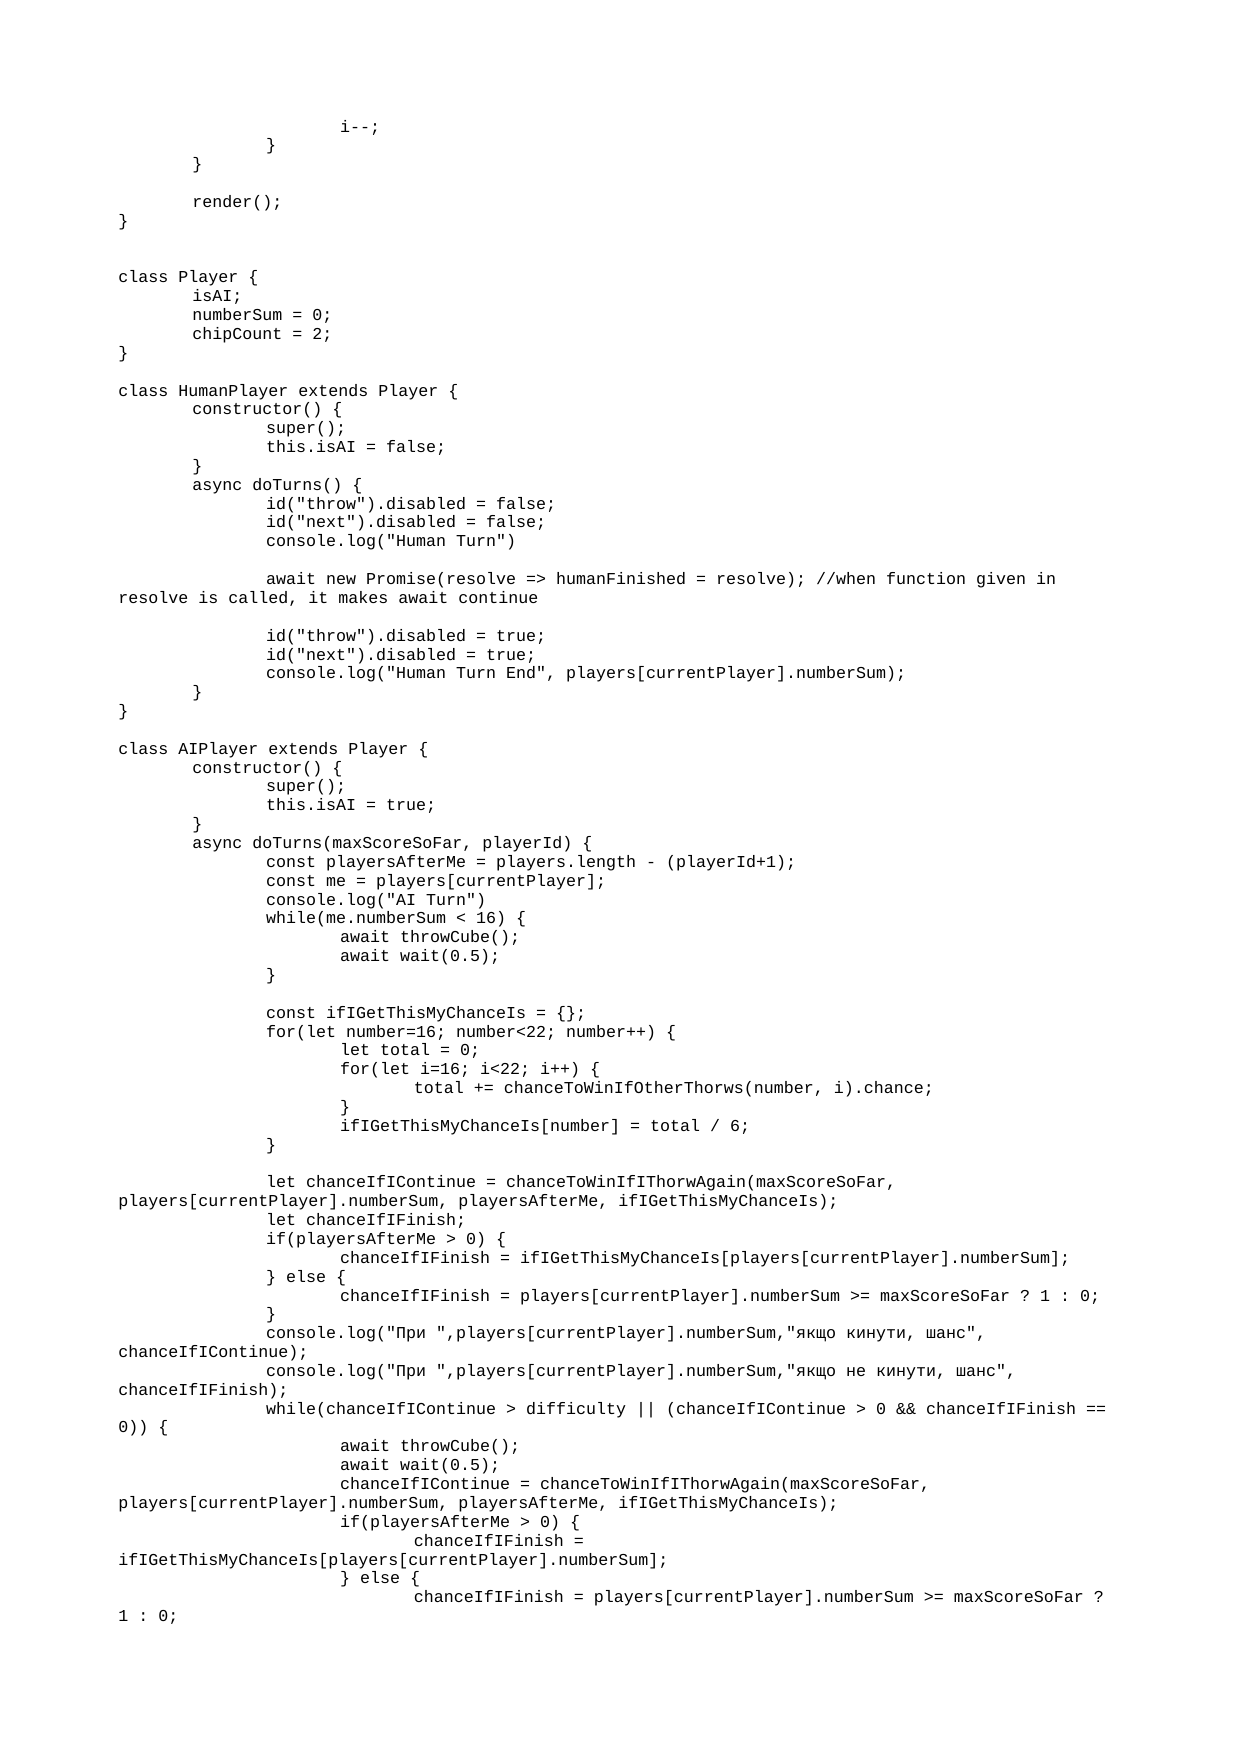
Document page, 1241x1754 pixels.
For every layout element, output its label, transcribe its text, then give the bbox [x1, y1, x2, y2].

text await throwCube(); [118, 1438, 1122, 1457]
text } [118, 156, 1122, 175]
text console.log("При ",players[currentPlayer].numberSum,"якщо не кинути, шанс", chanceIfIFinish); [118, 1362, 1122, 1400]
text if(playersAfterMe > 0) { [118, 1513, 1122, 1532]
text async doTurns(maxScoreSoFar, playerId) { [118, 834, 1122, 853]
text super(); [118, 778, 1122, 797]
text render(); [118, 193, 1122, 212]
text chanceIfIFinish = players[currentPlayer].numberSum >= maxScoreSoFar ? 1 : 0; [118, 1287, 1122, 1306]
text chanceIfIFinish = ifIGetThisMyChanceIs[players[currentPlayer].numberSum]; [118, 1532, 1122, 1570]
text class AIPlayer extends Player { [118, 740, 1122, 759]
text i--; [118, 118, 1122, 137]
text } [118, 1098, 1122, 1117]
text const ifIGetThisMyChanceIs = {}; [118, 1004, 1122, 1023]
text this.isAI = true; [118, 797, 1122, 816]
text console.log("Human Turn") [118, 533, 1122, 552]
text if(playersAfterMe > 0) { [118, 1231, 1122, 1249]
text id("throw").disabled = true; [118, 627, 1122, 646]
text } [118, 1306, 1122, 1325]
text this.isAI = false; [118, 439, 1122, 457]
text } [118, 344, 1122, 363]
text } [118, 684, 1122, 703]
text constructor() { [118, 401, 1122, 420]
text console.log("Human Turn End", players[currentPlayer].numberSum); [118, 665, 1122, 684]
text id("next").disabled = true; [118, 646, 1122, 665]
text chanceIfIFinish = ifIGetThisMyChanceIs[players[currentPlayer].numberSum]; [118, 1249, 1122, 1268]
text async doTurns() { [118, 476, 1122, 495]
text const me = players[currentPlayer]; [118, 872, 1122, 891]
text class HumanPlayer extends Player { [118, 382, 1122, 401]
text } [118, 967, 1122, 985]
text await new Promise(resolve => humanFinished = resolve); //when function given in resolve is called, it makes await continue [118, 571, 1122, 608]
text numberSum = 0; [118, 307, 1122, 326]
text } [118, 703, 1122, 721]
text let chanceIfIContinue = chanceToWinIfIThorwAgain(maxScoreSoFar, players[currentPlayer].numberSum, playersAfterMe, ifIGetThisMyChanceIs); [118, 1174, 1122, 1212]
text } else { [118, 1268, 1122, 1287]
text constructor() { [118, 759, 1122, 778]
text let chanceIfIFinish; [118, 1212, 1122, 1231]
text } [118, 212, 1122, 231]
text } [118, 137, 1122, 156]
text while(chanceIfIContinue > difficulty || (chanceIfIContinue > 0 && chanceIfIFinish == 0)) { [118, 1400, 1122, 1438]
text } [118, 816, 1122, 834]
text } [118, 1136, 1122, 1155]
text await wait(0.5); [118, 1457, 1122, 1476]
text id("next").disabled = false; [118, 514, 1122, 533]
text await wait(0.5); [118, 948, 1122, 967]
text let total = 0; [118, 1042, 1122, 1061]
text } else { [118, 1570, 1122, 1589]
text for(let number=16; number<22; number++) { [118, 1023, 1122, 1042]
text console.log("AI Turn") [118, 891, 1122, 910]
text while(me.numberSum < 16) { [118, 910, 1122, 929]
text isAI; [118, 288, 1122, 307]
text await throwCube(); [118, 929, 1122, 948]
text const playersAfterMe = players.length - (playerId+1); [118, 853, 1122, 872]
text ifIGetThisMyChanceIs[number] = total / 6; [118, 1117, 1122, 1136]
text total += chanceToWinIfOtherThorws(number, i).chance; [118, 1080, 1122, 1098]
text chipCount = 2; [118, 326, 1122, 344]
text super(); [118, 420, 1122, 439]
text chanceIfIContinue = chanceToWinIfIThorwAgain(maxScoreSoFar, players[currentPlayer].numberSum, playersAfterMe, ifIGetThisMyChanceIs); [118, 1476, 1122, 1513]
text for(let i=16; i<22; i++) { [118, 1061, 1122, 1080]
text console.log("При ",players[currentPlayer].numberSum,"якщо кинути, шанс", chanceIfIContinue); [118, 1325, 1122, 1362]
text } [118, 457, 1122, 476]
text class Player { [118, 269, 1122, 288]
text chanceIfIFinish = players[currentPlayer].numberSum >= maxScoreSoFar ? 1 : 0; [118, 1589, 1122, 1626]
text id("throw").disabled = false; [118, 495, 1122, 514]
